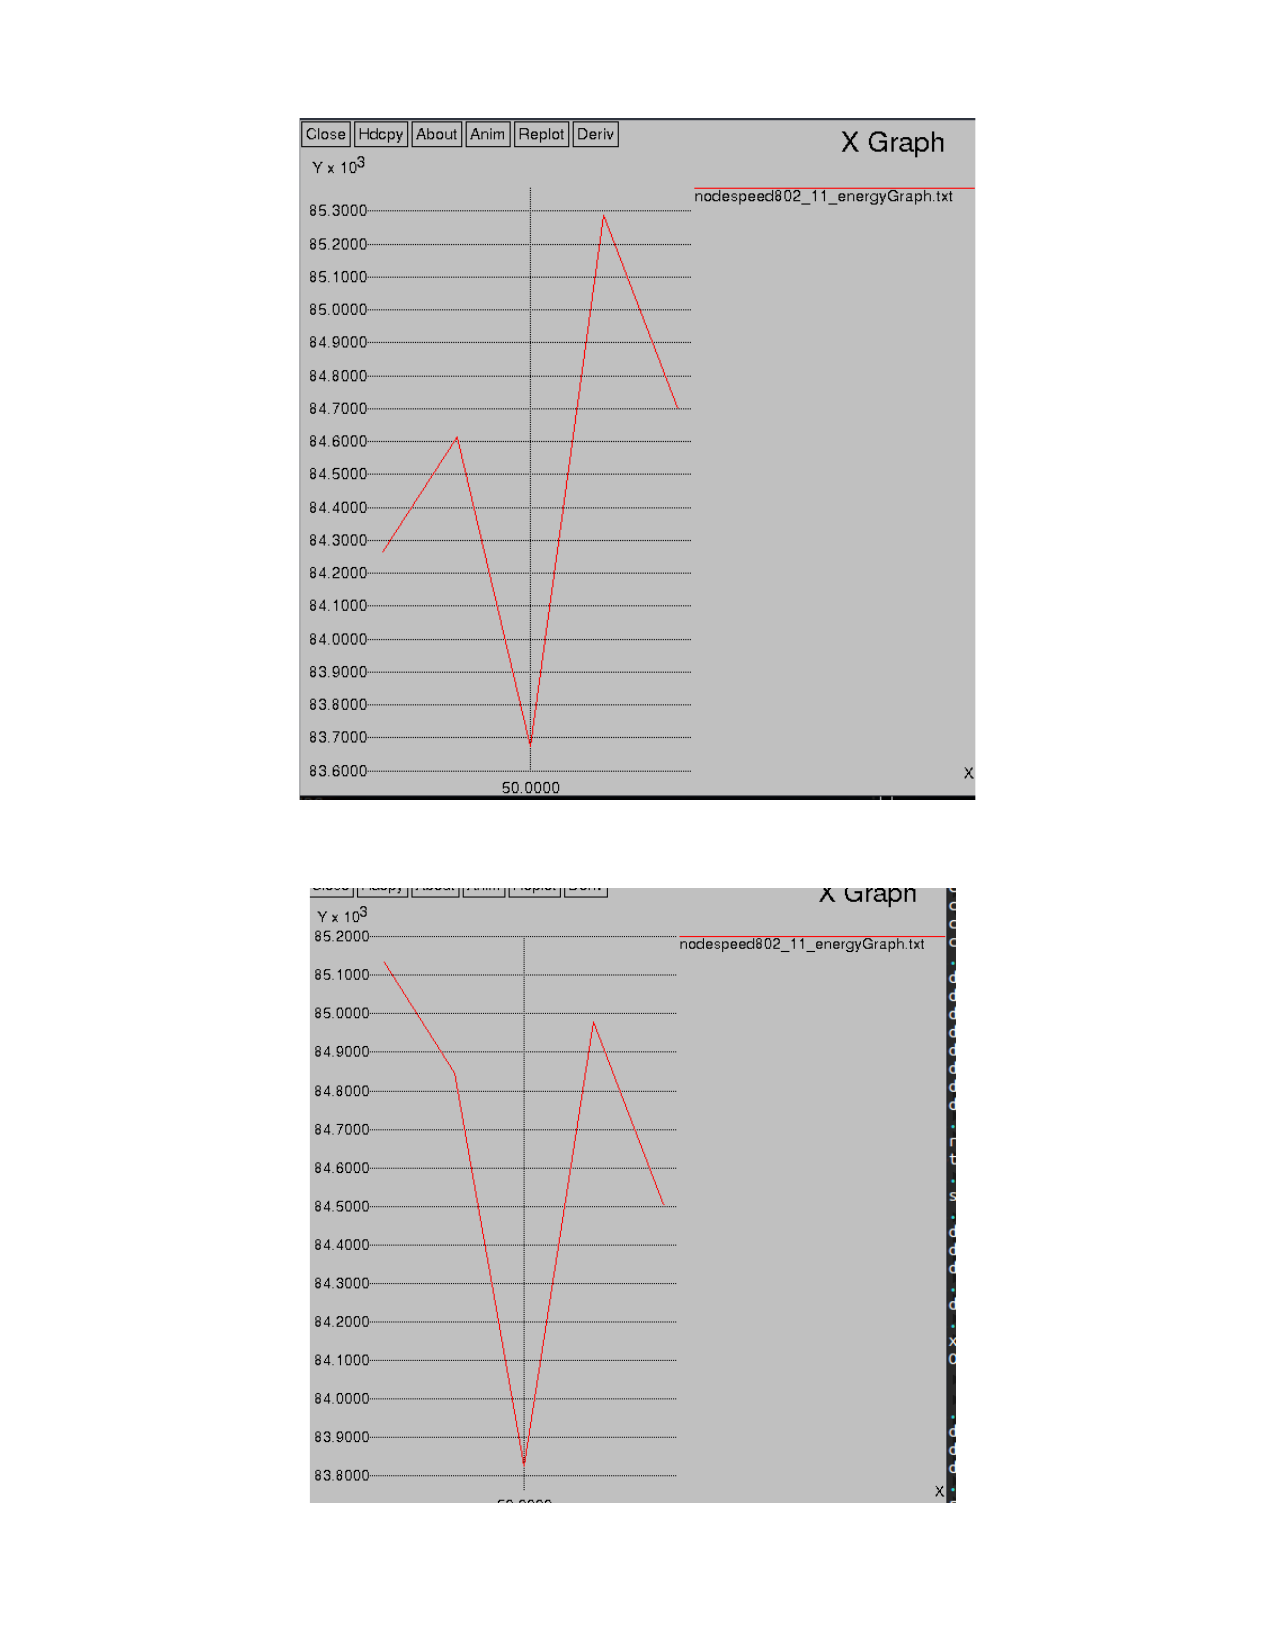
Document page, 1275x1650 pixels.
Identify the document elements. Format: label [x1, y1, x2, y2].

picture [299, 118, 976, 800]
picture [309, 888, 956, 1503]
